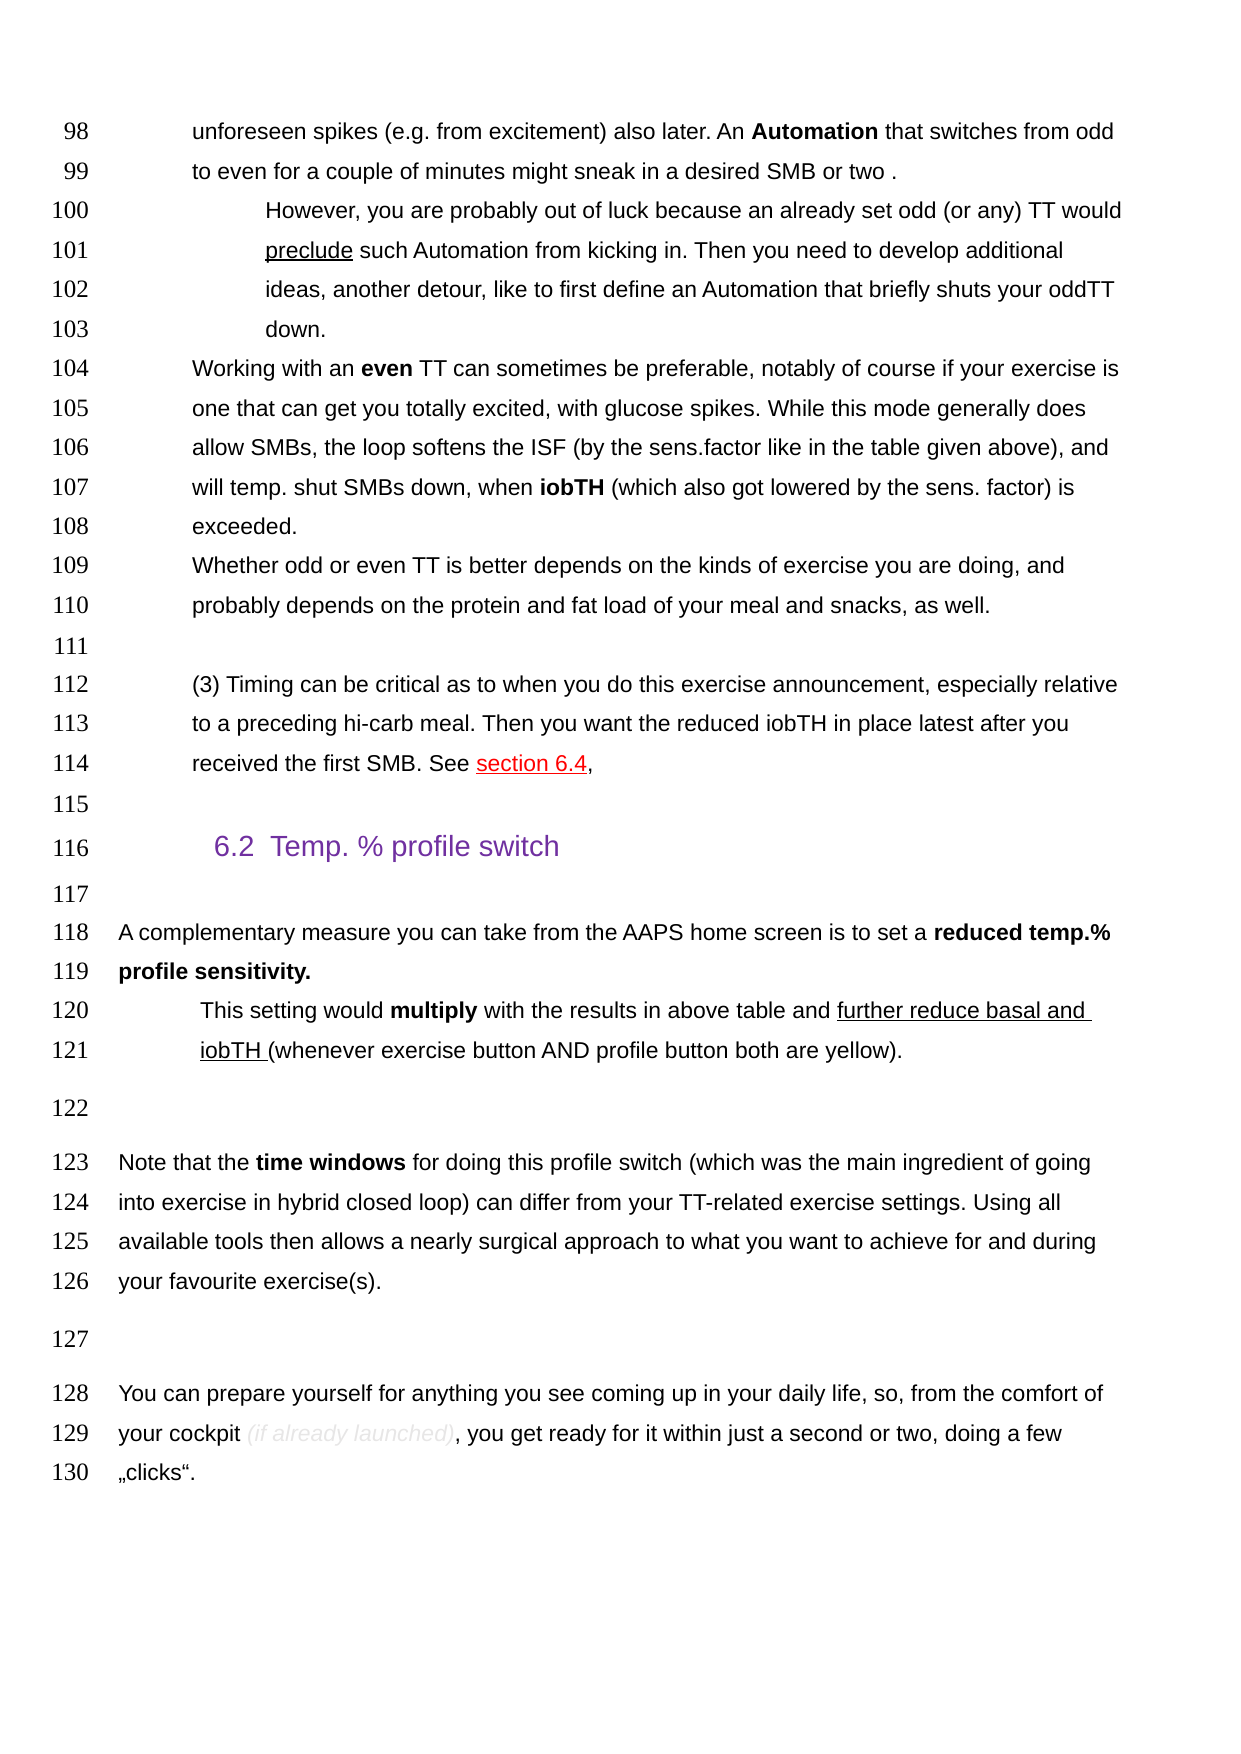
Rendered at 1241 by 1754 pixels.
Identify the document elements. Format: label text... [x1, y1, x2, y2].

text 6.2 Temp. % profile switch [118, 829, 1122, 862]
text unforeseen spikes (e.g. from excitement) also later. An Automation that switches from odd to even for a couple of minutes might sneak in a desired SMB or two . [192, 118, 1122, 184]
text A complementary measure you can take from the AAPS home screen is to set a reduced temp.% profile sensitivity. [118, 918, 1122, 984]
list You can prepare yourself for anything you see coming up in your daily life, so, from the comfort of your cockpit (if already launched), you get ready for it within just a second or two, doing a few „clicks“. [118, 1380, 1122, 1485]
list Note that the time windows for doing this profile switch (which was the main ingredient of going into exercise in hybrid closed loop) can differ from your TT-related exercise settings. Using all available tools then allows a nearly surgical approach to what you want to achieve for and during your favourite exercise(s). [118, 1149, 1122, 1294]
text However, you are probably out of luck because an already set odd (or any) TT would preclude such Automation from kicking in. Then you need to develop additional ideas, another detour, like to first define an Automation that briefly shuts your oddTT down. [265, 197, 1122, 342]
list This setting would multiply with the results in above table and further reduce basal and iobTH (whenever exercise button AND profile button both are yellow). [200, 997, 1122, 1063]
text (3) Timing can be critical as to when you do this exercise announcement, especially relative to a preceding hi-carb meal. Then you want the reduced iobTH in place latest after you received the first SMB. See section 6.4, [192, 671, 1122, 776]
text Whether odd or even TT is better depends on the kinds of exercise you are doing, and probably depends on the protein and fat load of your meal and snacks, as well. [192, 552, 1122, 618]
text Working with an even TT can sometimes be preferable, notably of course if your exercise is one that can get you totally excited, with glucose spikes. While this mode generally does allow SMBs, the loop softens the ISF (by the sens.factor like in the table given above), and will temp. shut SMBs down, when iobTH (which also got lowered by the sens. factor) is exceeded. [192, 355, 1122, 539]
